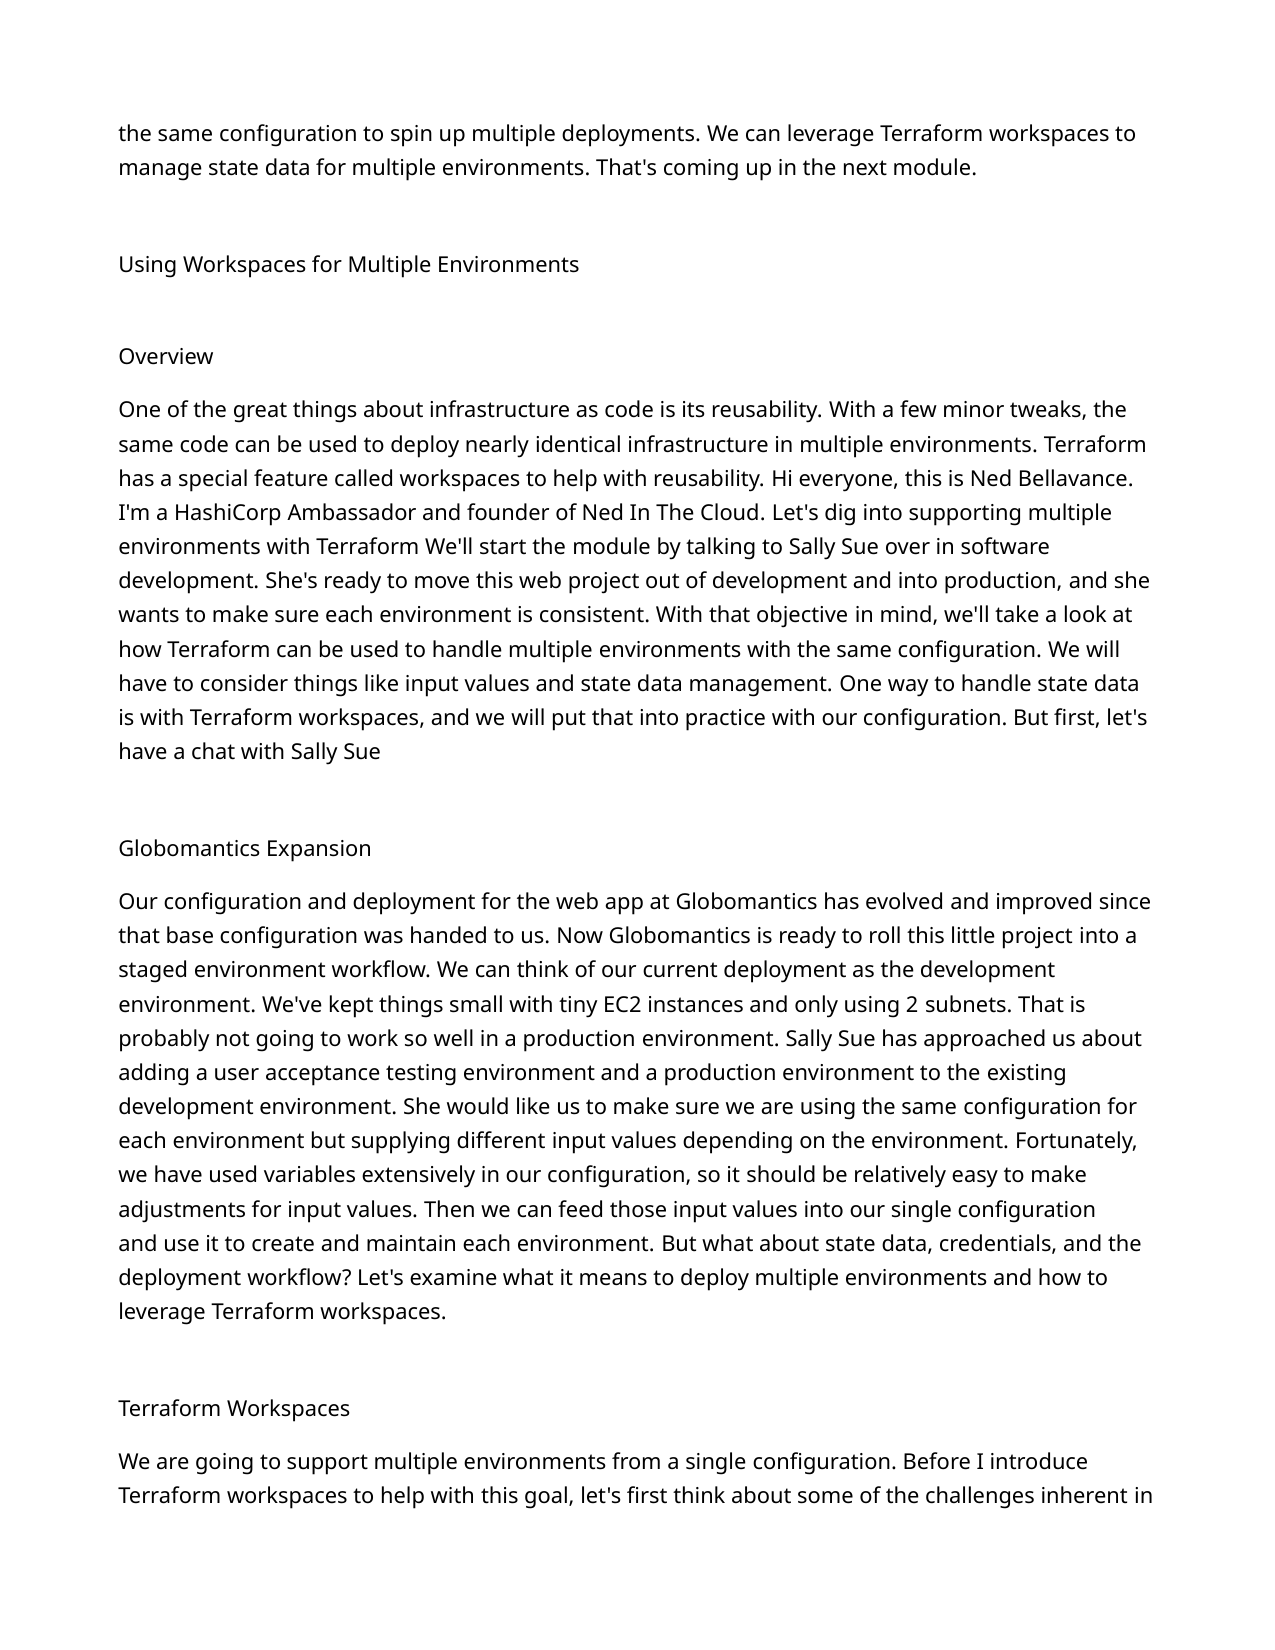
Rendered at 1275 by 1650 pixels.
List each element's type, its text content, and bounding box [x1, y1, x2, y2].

text One of the great things about infrastructure as code is its reusability. With a few minor tweaks, the same code can be used to deploy nearly identical infrastructure in multiple environments. Terraform has a special feature called workspaces to help with reusability. Hi everyone, this is Ned Bellavance. I'm a HashiCorp Ambassador and founder of Ned In The Cloud. Let's dig into supporting multiple environments with Terraform We'll start the module by talking to Sally Sue over in software development. She's ready to move this web project out of development and into production, and she wants to make sure each environment is consistent. With that objective in mind, we'll take a look at how Terraform can be used to handle multiple environments with the same configuration. We will have to consider things like input values and state data management. One way to handle state data is with Terraform workspaces, and we will put that into practice with our configuration. But first, let's have a chat with Sally Sue [118, 394, 1157, 766]
text the same configuration to spin up multiple deployments. We can leverage Terraform workspaces to manage state data for multiple environments. That's coming up in the next module. [118, 118, 1157, 182]
text Our configuration and deployment for the web app at Globomantics has evolved and improved since that base configuration was handed to us. Now Globomantics is ready to roll this little project into a staged environment workflow. We can think of our current deployment as the development environment. We've kept things small with tiny EC2 instances and only using 2 subnets. That is probably not going to work so well in a production environment. Sally Sue has approached us about adding a user acceptance testing environment and a production environment to the existing development environment. She would like us to make sure we are using the same configuration for each environment but supplying different input values depending on the environment. Fortunately, we have used variables extensively in our configuration, so it should be relatively easy to make adjustments for input values. Then we can feed those input values into our single configuration and use it to create and maintain each environment. But what about state data, credentials, and the deployment workflow? Let's examine what it means to deploy multiple environments and how to leverage Terraform workspaces. [118, 886, 1157, 1326]
text We are going to support multiple environments from a single configuration. Before I introduce Terraform workspaces to help with this goal, let's first think about some of the challenges inherent in [118, 1446, 1157, 1510]
subtitle Using Workspaces for Multiple Environments [118, 249, 1157, 279]
subtitle Terraform Workspaces [118, 1393, 1157, 1422]
subtitle Overview [118, 341, 1157, 371]
subtitle Globomantics Expansion [118, 833, 1157, 863]
